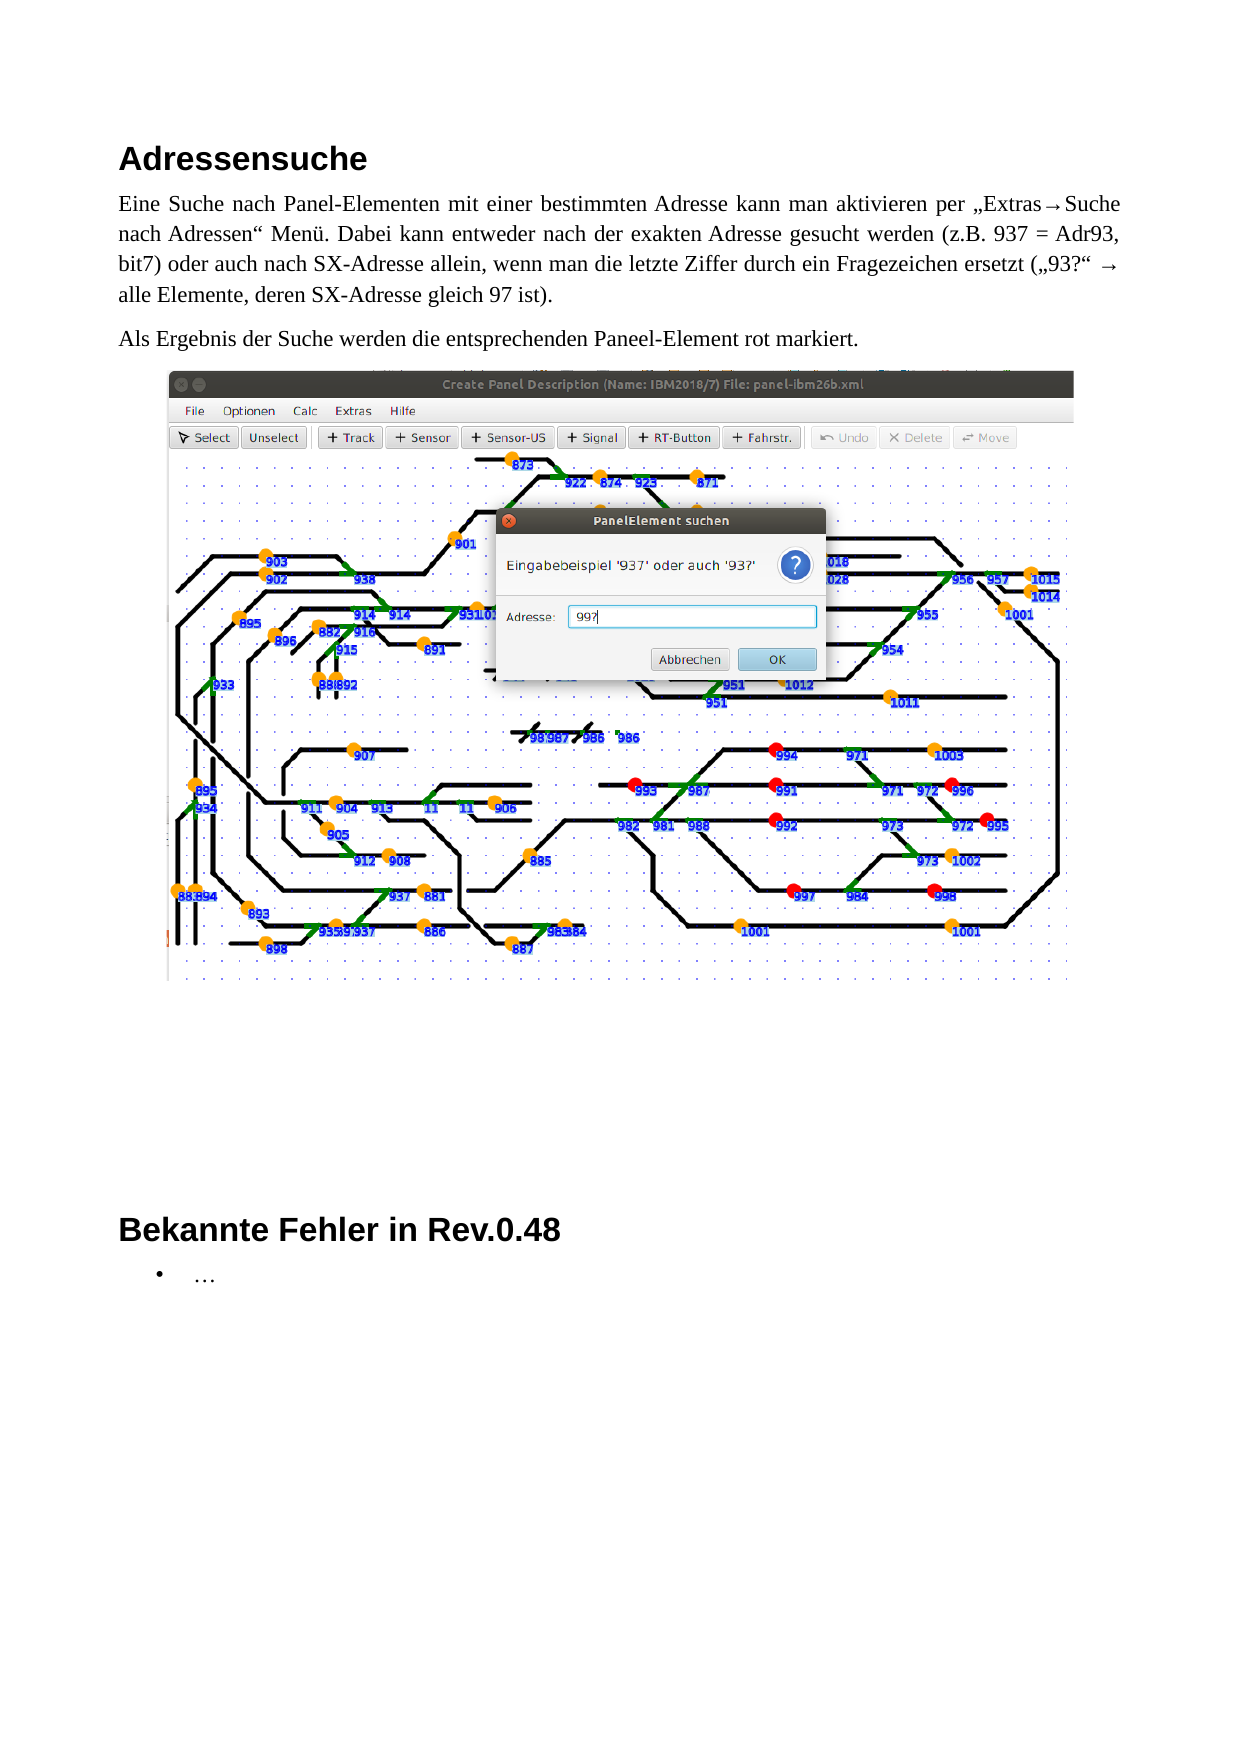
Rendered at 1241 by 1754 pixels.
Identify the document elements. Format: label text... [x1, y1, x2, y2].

list … [156, 1261, 1122, 1288]
text Eine Suche nach Panel-Elementen mit einer bestimmten Adresse kann man aktivieren per „Extras→Suche nach Adressen“ Menü. Dabei kann entweder nach der exakten Adresse gesucht werden (z.B. 937 = Adr93, bit7) oder auch nach SX-Adresse allein, wenn man die letzte Ziffer durch ein Fragezeichen ersetzt („93?“ → alle Elemente, deren SX-Adresse gleich 97 ist). [118, 190, 1122, 307]
picture [166, 370, 1074, 981]
subtitle Adressensuche [118, 139, 1122, 178]
subtitle Bekannte Fehler in Rev.0.48 [118, 1210, 1122, 1249]
text Als Ergebnis der Suche werden die entsprechenden Paneel-Element rot markiert. [118, 326, 1122, 352]
